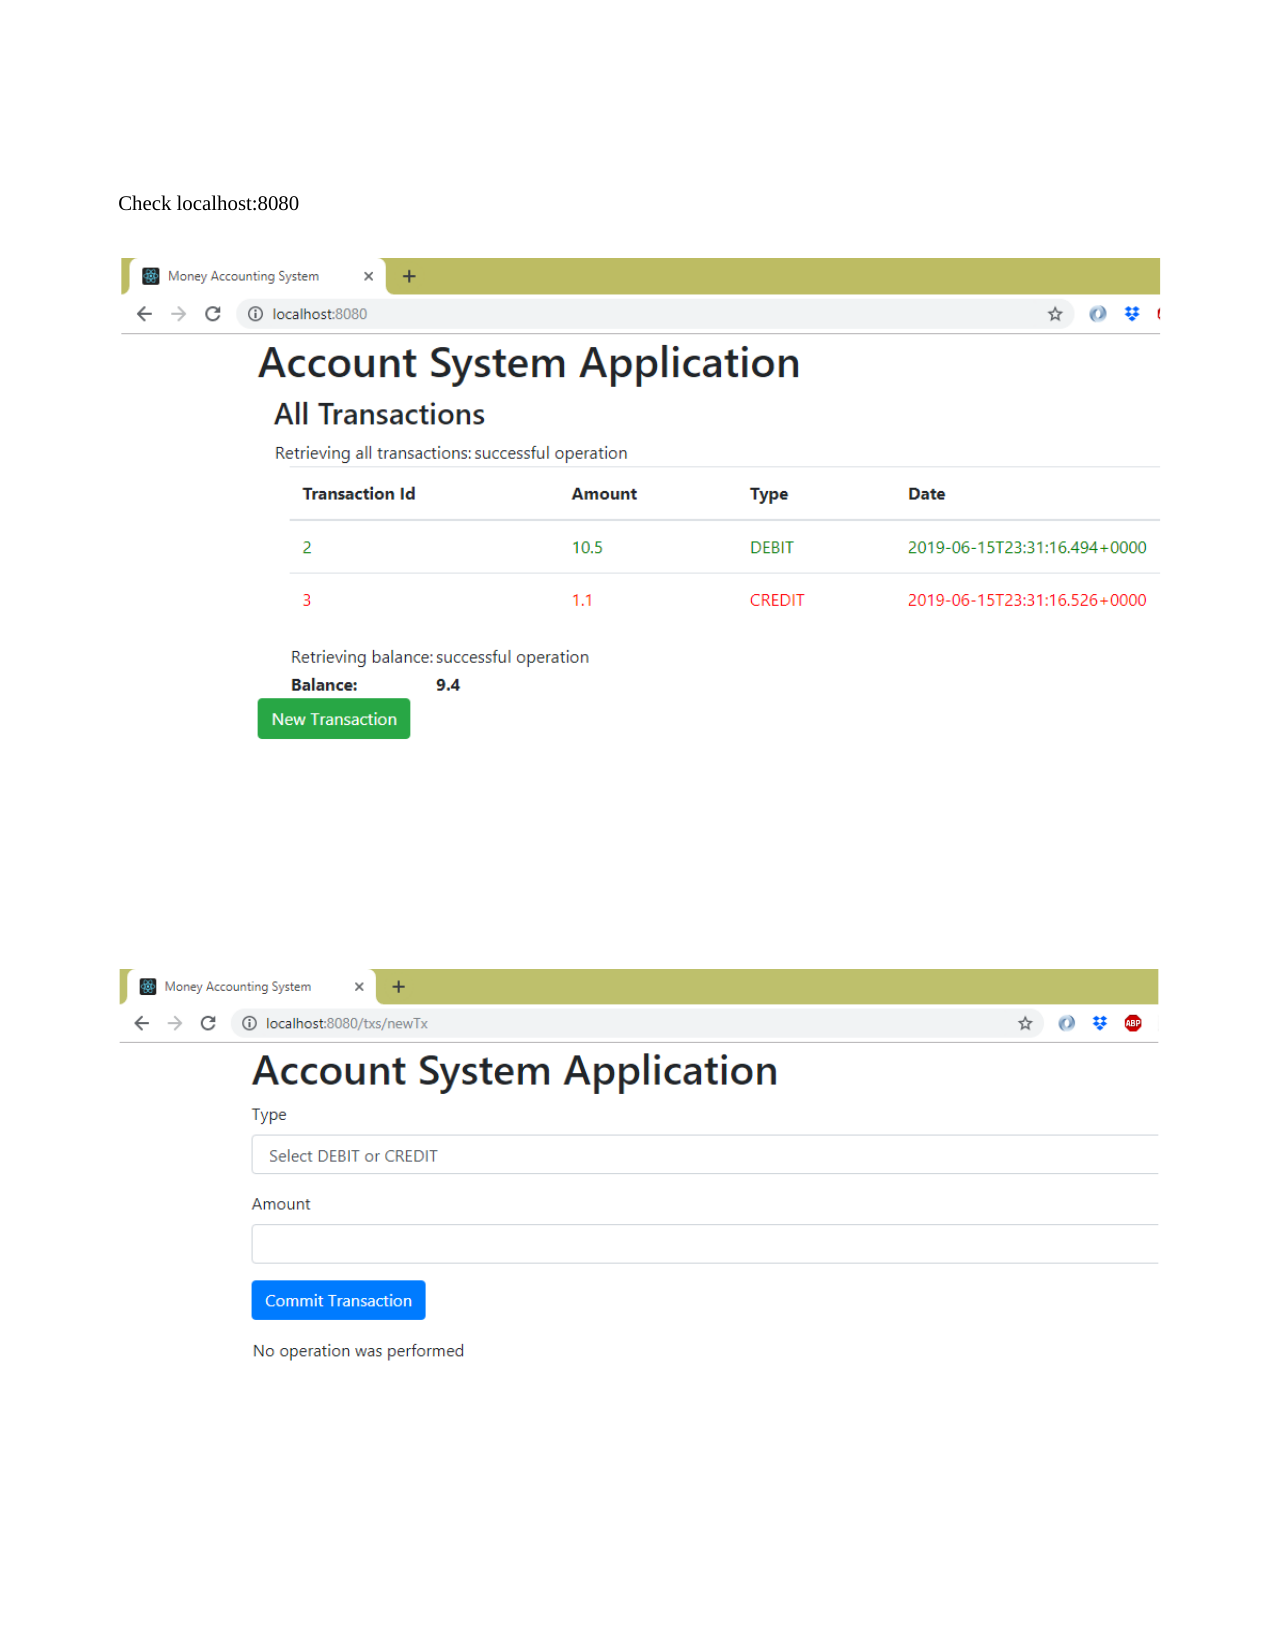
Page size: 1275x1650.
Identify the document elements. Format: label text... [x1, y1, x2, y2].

text [118, 118, 1157, 142]
text Check localhost:8080 [118, 191, 1157, 215]
